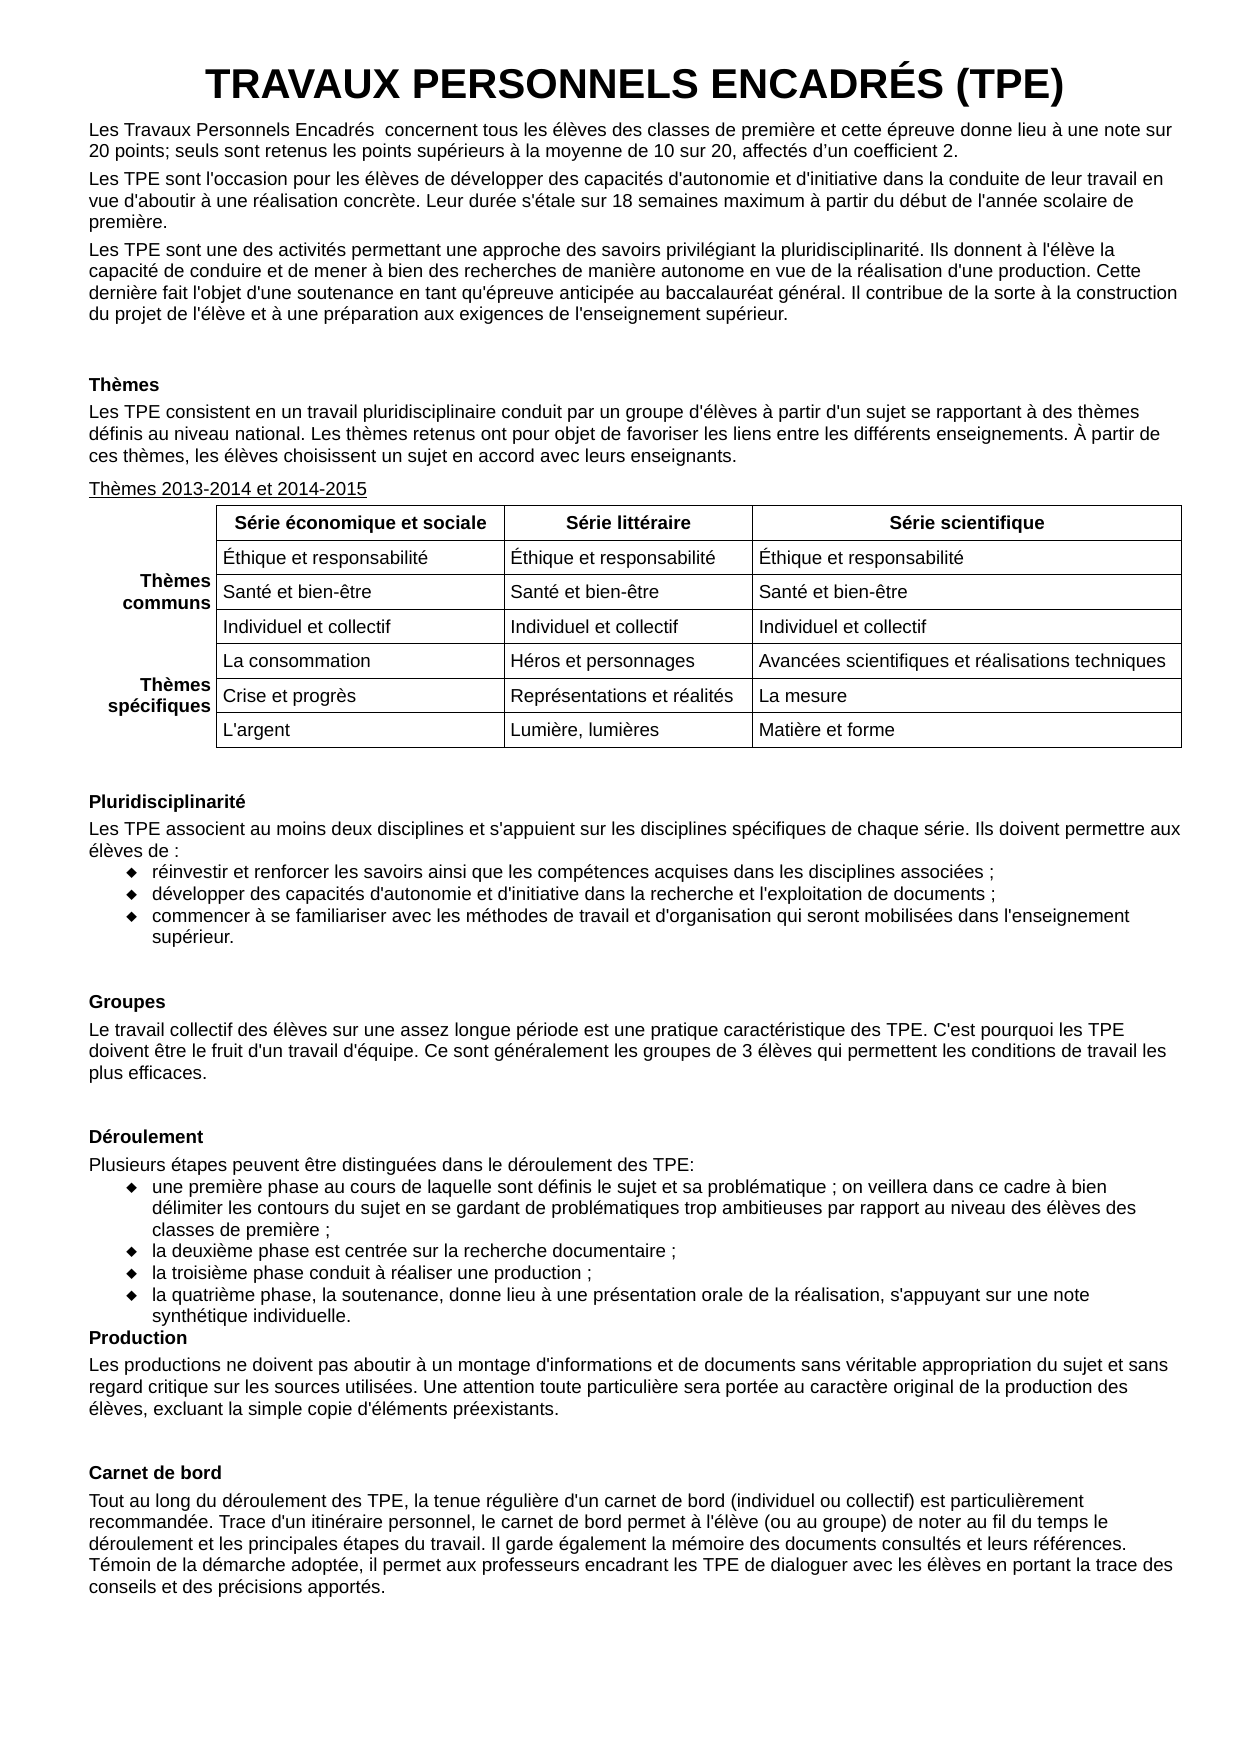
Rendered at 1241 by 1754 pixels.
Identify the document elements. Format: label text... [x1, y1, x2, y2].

table_cell Avancées scientifiques et réalisations techniques [753, 644, 1181, 678]
text Carnet de bord [88, 1462, 1181, 1484]
table_cell Individuel et collectif [505, 610, 752, 643]
table_header Série littéraire [505, 506, 752, 540]
text Déroulement [88, 1126, 1181, 1148]
table_cell Santé et bien-être [505, 575, 752, 609]
table_cell Éthique et responsabilité [217, 541, 504, 574]
text Les Travaux Personnels Encadrés concernent tous les élèves des classes de première et cette épreuve donne lieu à une note sur 20 points; seuls sont retenus les points supérieurs à la moyenne de 10 sur 20, affectés d’un coefficient 2. [88, 119, 1181, 162]
list la quatrième phase, la soutenance, donne lieu à une présentation orale de la réalisation, s'appuyant sur une note synthétique individuelle. [126, 1283, 1181, 1327]
text Les TPE consistent en un travail pluridisciplinaire conduit par un groupe d'élèves à partir d'un sujet se rapportant à des thèmes définis au niveau national. Les thèmes retenus ont pour objet de favoriser les liens entre les différents enseignements. À partir de ces thèmes, les élèves choisissent un sujet en accord avec leurs enseignants. [88, 401, 1181, 466]
table_cell La consommation [217, 644, 504, 678]
list la troisième phase conduit à réaliser une production ; [126, 1262, 1181, 1283]
table_cell Thèmes communs [89, 540, 216, 643]
table_cell Héros et personnages [505, 644, 752, 678]
table_cell La mesure [753, 679, 1181, 712]
table_header Série scientifique [753, 506, 1181, 540]
table_cell Santé et bien-être [217, 575, 504, 609]
text TRAVAUX PERSONNELS ENCADRÉS (TPE) [88, 59, 1181, 107]
table_cell Thèmes spécifiques [89, 643, 216, 747]
text Tout au long du déroulement des TPE, la tenue régulière d'un carnet de bord (individuel ou collectif) est particulièrement recommandée. Trace d'un itinéraire personnel, le carnet de bord permet à l'élève (ou au groupe) de noter au fil du temps le déroulement et les principales étapes du travail. Il garde également la mémoire des documents consultés et leurs références. Témoin de la démarche adoptée, il permet aux professeurs encadrant les TPE de dialoguer avec les élèves en portant la trace des conseils et des précisions apportés. [88, 1489, 1181, 1597]
table_cell Représentations et réalités [505, 679, 752, 712]
text Les productions ne doivent pas aboutir à un montage d'informations et de documents sans véritable appropriation du sujet et sans regard critique sur les sources utilisées. Une attention toute particulière sera portée au caractère original de la production des élèves, excluant la simple copie d'éléments préexistants. [88, 1354, 1181, 1419]
table_cell Éthique et responsabilité [753, 541, 1181, 574]
table_cell Individuel et collectif [753, 610, 1181, 643]
text Les TPE associent au moins deux disciplines et s'appuient sur les disciplines spécifiques de chaque série. Ils doivent permettre aux élèves de : [88, 818, 1181, 861]
table_cell Crise et progrès [217, 679, 504, 712]
table_cell Santé et bien-être [753, 575, 1181, 609]
text Pluridisciplinarité [88, 791, 1181, 812]
text Le travail collectif des élèves sur une assez longue période est une pratique caractéristique des TPE. C'est pourquoi les TPE doivent être le fruit d'un travail d'équipe. Ce sont généralement les groupes de 3 élèves qui permettent les conditions de travail les plus efficaces. [88, 1018, 1181, 1083]
table_cell L'argent [217, 713, 504, 747]
text Plusieurs étapes peuvent être distinguées dans le déroulement des TPE: [88, 1154, 1181, 1175]
table_header Série économique et sociale [217, 506, 504, 540]
text Les TPE sont l'occasion pour les élèves de développer des capacités d'autonomie et d'initiative dans la conduite de leur travail en vue d'aboutir à une réalisation concrète. Leur durée s'étale sur 18 semaines maximum à partir du début de l'année scolaire de première. [88, 168, 1181, 232]
list une première phase au cours de laquelle sont définis le sujet et sa problématique ; on veillera dans ce cadre à bien délimiter les contours du sujet en se gardant de problématiques trop ambitieuses par rapport au niveau des élèves des classes de première ; [126, 1175, 1181, 1240]
table_cell Matière et forme [753, 713, 1181, 747]
text Groupes [88, 991, 1181, 1013]
table_header [89, 505, 216, 540]
list réinvestir et renforcer les savoirs ainsi que les compétences acquises dans les disciplines associées ; [126, 861, 1181, 883]
text Thèmes [88, 374, 1181, 395]
list commencer à se familiariser avec les méthodes de travail et d'organisation qui seront mobilisées dans l'enseignement supérieur. [126, 905, 1181, 948]
list Production [88, 1327, 1181, 1348]
table_cell Lumière, lumières [505, 713, 752, 747]
table_cell Éthique et responsabilité [505, 541, 752, 574]
text Les TPE sont une des activités permettant une approche des savoirs privilégiant la pluridisciplinarité. Ils donnent à l'élève la capacité de conduire et de mener à bien des recherches de manière autonome en vue de la réalisation d'une production. Cette dernière fait l'objet d'une soutenance en tant qu'épreuve anticipée au baccalauréat général. Il contribue de la sorte à la construction du projet de l'élève et à une préparation aux exigences de l'enseignement supérieur. [88, 238, 1181, 325]
list développer des capacités d'autonomie et d'initiative dans la recherche et l'exploitation de documents ; [126, 883, 1181, 905]
text Thèmes 2013-2014 et 2014-2015 [88, 478, 1181, 499]
list la deuxième phase est centrée sur la recherche documentaire ; [126, 1240, 1181, 1262]
table_cell Individuel et collectif [217, 610, 504, 643]
